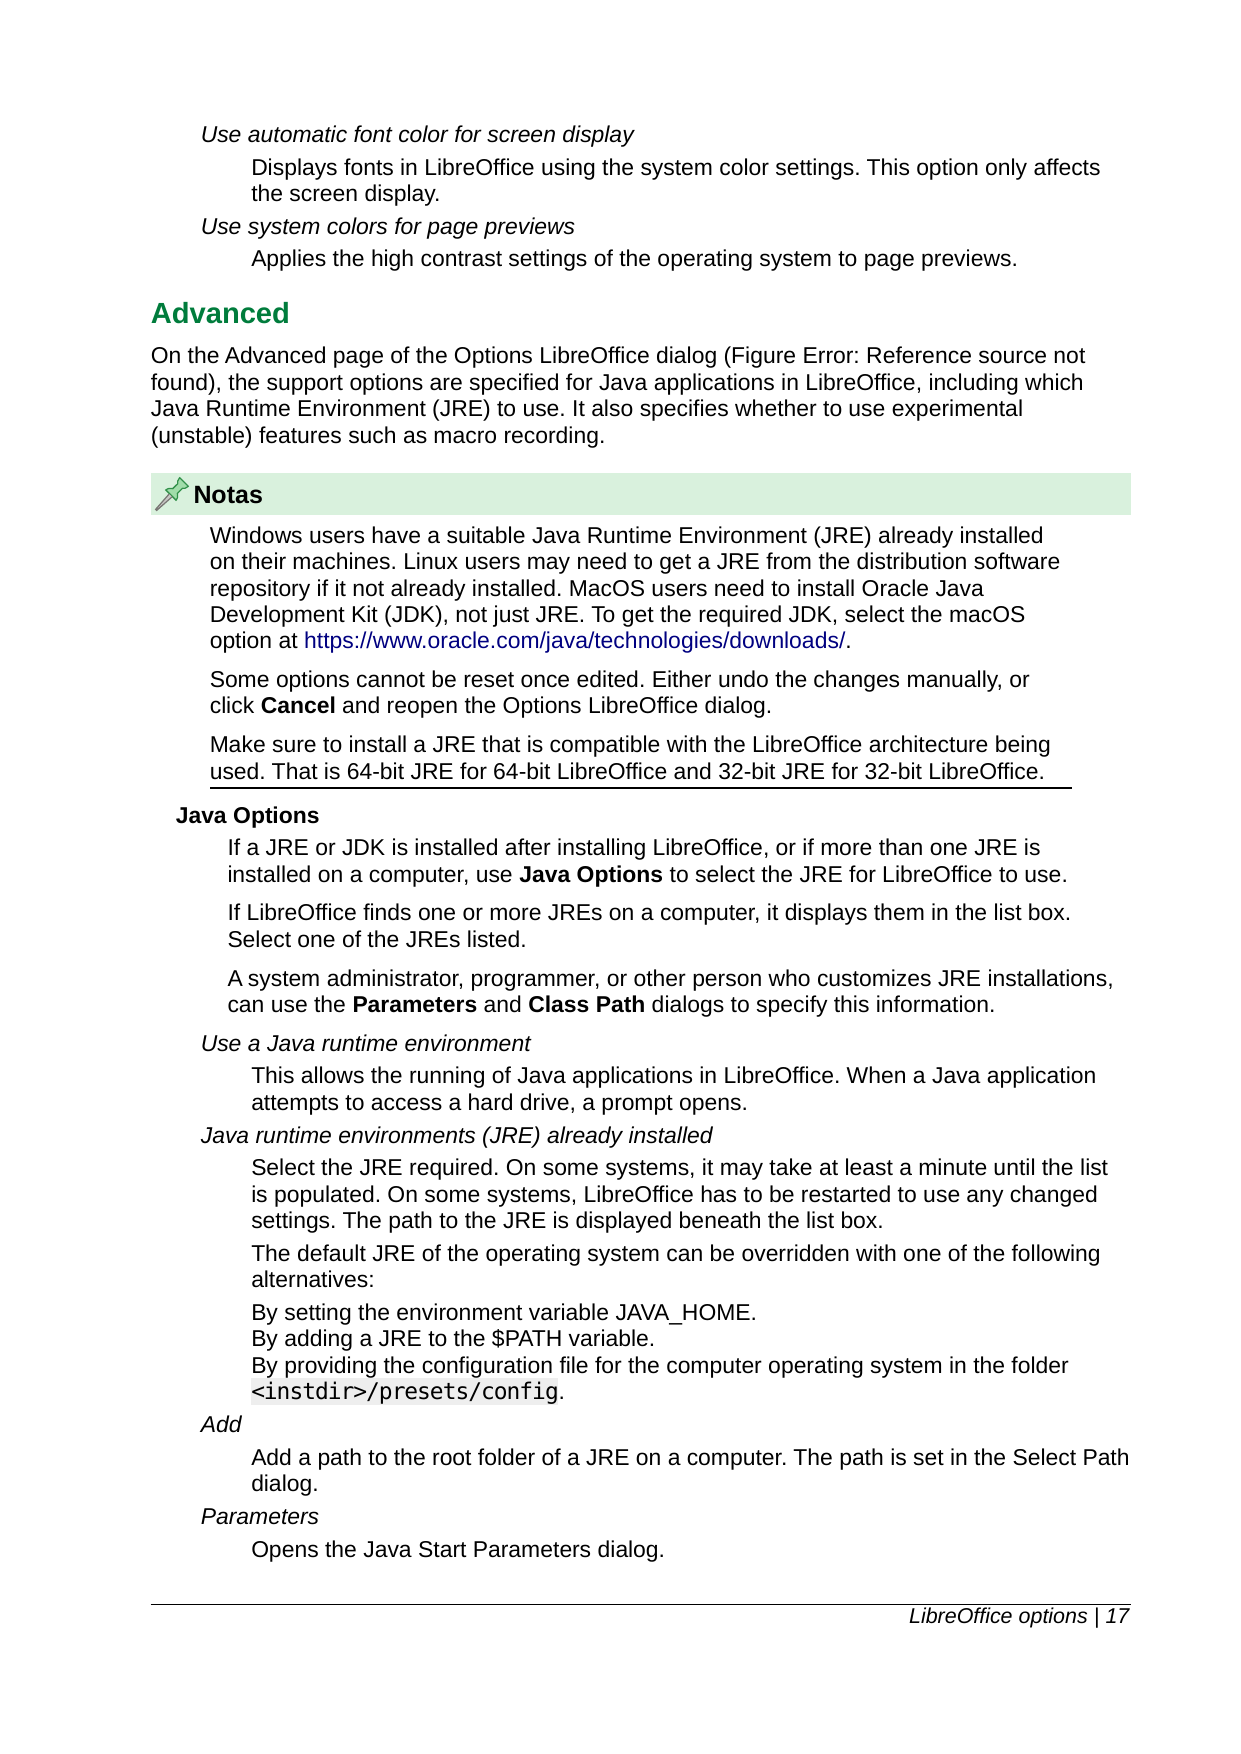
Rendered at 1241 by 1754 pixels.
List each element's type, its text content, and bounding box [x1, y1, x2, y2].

text Add a path to the root folder of a JRE on a computer. The path is set in the Select Path dialog. [251, 1444, 1131, 1497]
text If LibreOffice finds one or more JREs on a computer, it displays them in the list box. Select one of the JREs listed. [227, 899, 1131, 952]
text Java runtime environments (JRE) already installed [201, 1122, 1131, 1148]
text Windows users have a suitable Java Runtime Environment (JRE) already installed on their machines. Linux users may need to get a JRE from the distribution software repository if it not already installed. MacOS users need to install Oracle Java Development Kit (JDK), not just JRE. To get the required JDK, select the macOS option at https://www.oracle.com/java/technologies/downloads/. [209, 522, 1072, 654]
text Displays fonts in LibreOffice using the system color settings. This option only affects the screen display. [251, 154, 1131, 206]
text By setting the environment variable JAVA_HOME. By adding a JRE to the $PATH variable. By providing the configuration file for the computer operating system in the folder <instdir>/presets/config. [251, 1299, 1131, 1405]
text This allows the running of Java applications in LibreOffice. When a Java application attempts to access a hard drive, a prompt opens. [251, 1062, 1131, 1115]
text Select the JRE required. On some systems, it may take at least a minute until the list is populated. On some systems, LibreOffice has to be restarted to use any changed settings. The path to the JRE is displayed beneath the list box. [251, 1154, 1131, 1233]
text On the Advanced page of the Options LibreOffice dialog (Figure Erro: Origem da referência não encontrada), the support options are specified for Java applications in LibreOffice, including which Java Runtime Environment (JRE) to use. It also specifies whether to use experimental (unstable) features such as macro recording. [151, 342, 1131, 448]
subtitle Advanced [151, 297, 1131, 330]
text Applies the high contrast settings of the operating system to page previews. [251, 245, 1131, 272]
subtitle Notas [193, 473, 1131, 515]
text If a JRE or JDK is installed after installing LibreOffice, or if more than one JRE is installed on a computer, use Java Options to select the JRE for LibreOffice to use. [227, 834, 1131, 887]
text Java Options [176, 802, 1131, 828]
text Use system colors for page previews [201, 213, 1131, 239]
text Parameters [201, 1503, 1131, 1529]
text Opens the Java Start Parameters dialog. [251, 1536, 1131, 1562]
text Use automatic font color for screen display [201, 121, 1131, 147]
text Make sure to install a JRE that is compatible with the LibreOffice architecture being used. That is 64-bit JRE for 64-bit LibreOffice and 32-bit JRE for 32-bit LibreOffice. [209, 731, 1072, 789]
text Add [201, 1411, 1131, 1438]
text The default JRE of the operating system can be overridden with one of the following alternatives: [251, 1240, 1131, 1292]
text Some options cannot be reset once edited. Either undo the changes manually, or click Cancel and reopen the Options LibreOffice dialog. [209, 666, 1072, 719]
text Use a Java runtime environment [201, 1030, 1131, 1056]
text A system administrator, programmer, or other person who customizes JRE installations, can use the Parameters and Class Path dialogs to specify this information. [227, 964, 1131, 1017]
